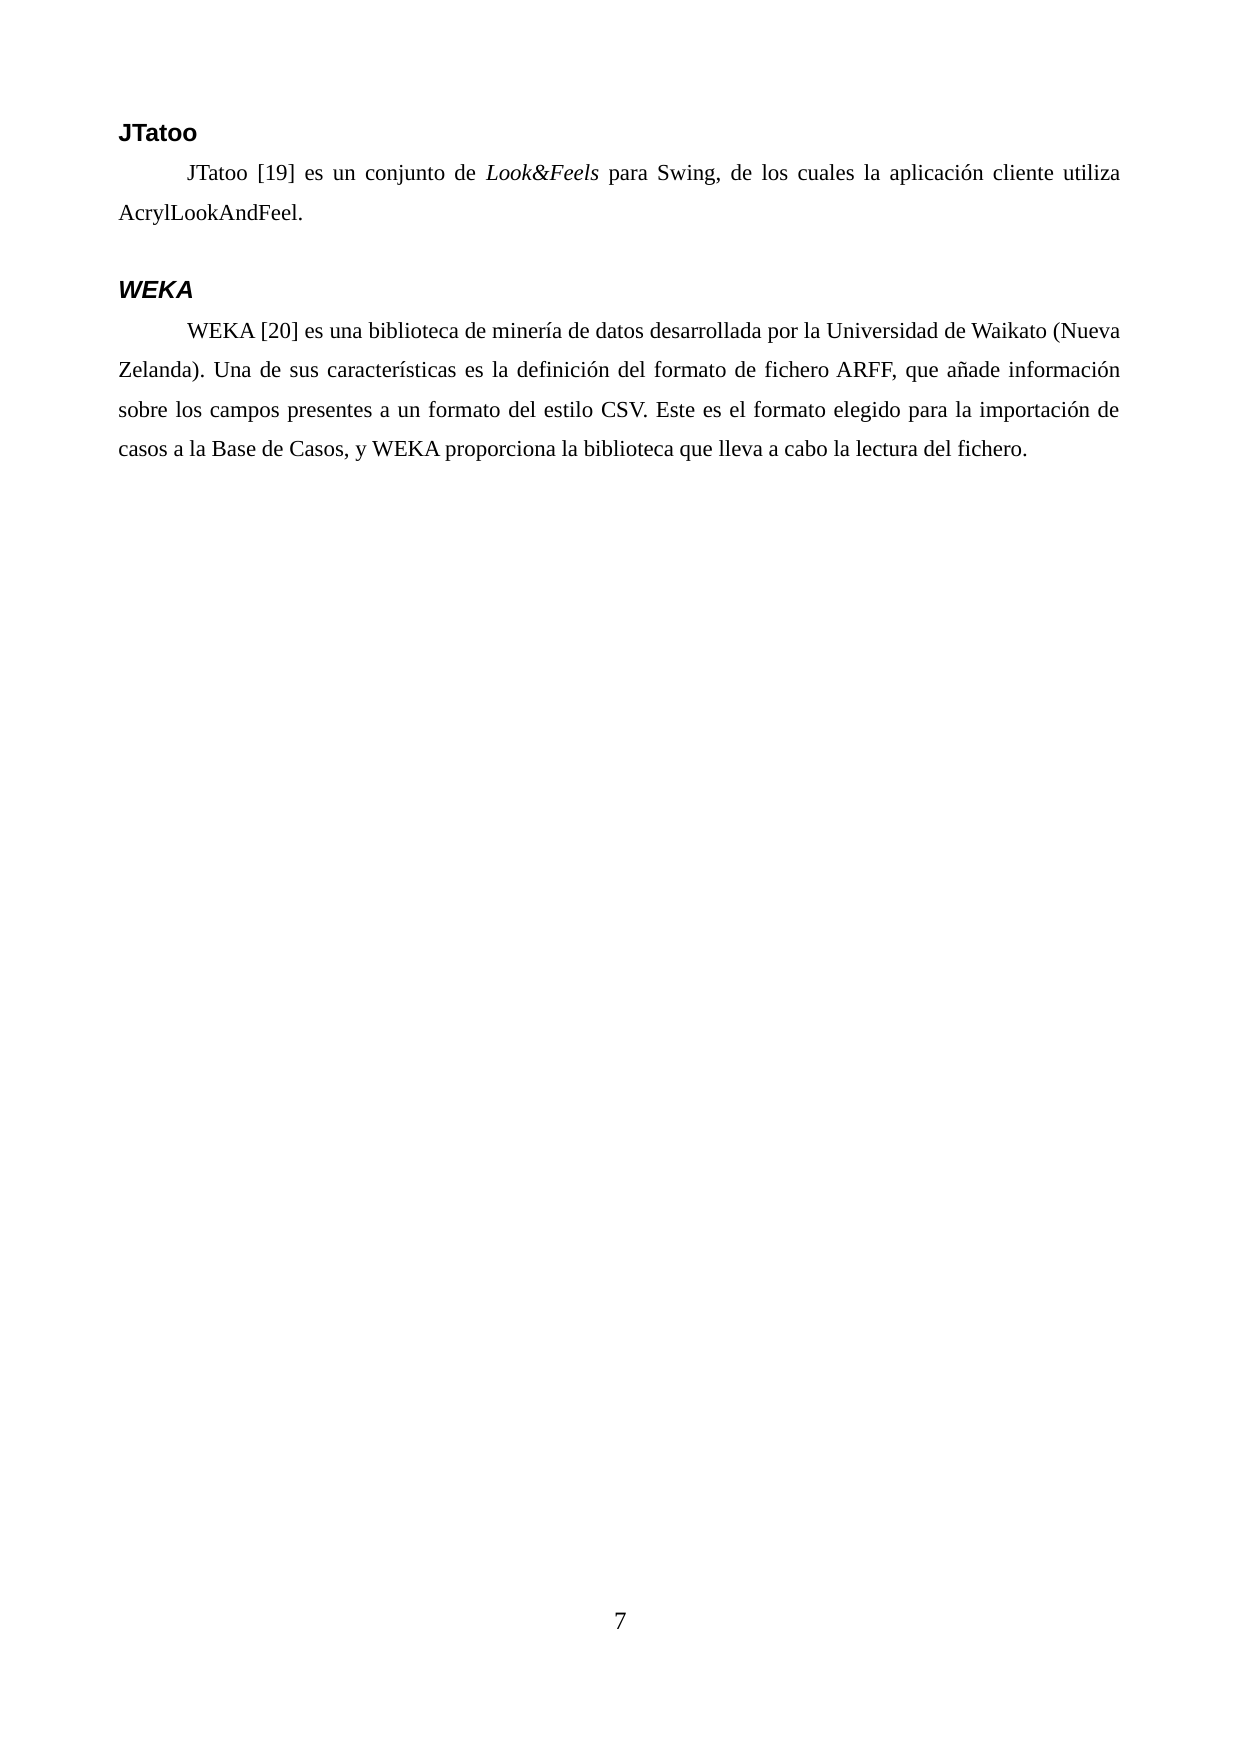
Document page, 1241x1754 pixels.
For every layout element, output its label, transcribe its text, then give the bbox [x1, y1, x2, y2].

text JTatoo [19] es un conjunto de Look&Feels para Swing, de los cuales la aplicación cliente utiliza AcrylLookAndFeel. [118, 159, 1122, 225]
text WEKA [20] es una biblioteca de minería de datos desarrollada por la Universidad de Waikato (Nueva Zelanda). Una de sus características es la definición del formato de fichero ARFF, que añade información sobre los campos presentes a un formato del estilo CSV. Este es el formato elegido para la importación de casos a la Base de Casos, y WEKA proporciona la biblioteca que lleva a cabo la lectura del fichero. [118, 317, 1122, 461]
subtitle JTatoo [118, 118, 1122, 147]
subtitle WEKA [118, 276, 1122, 304]
